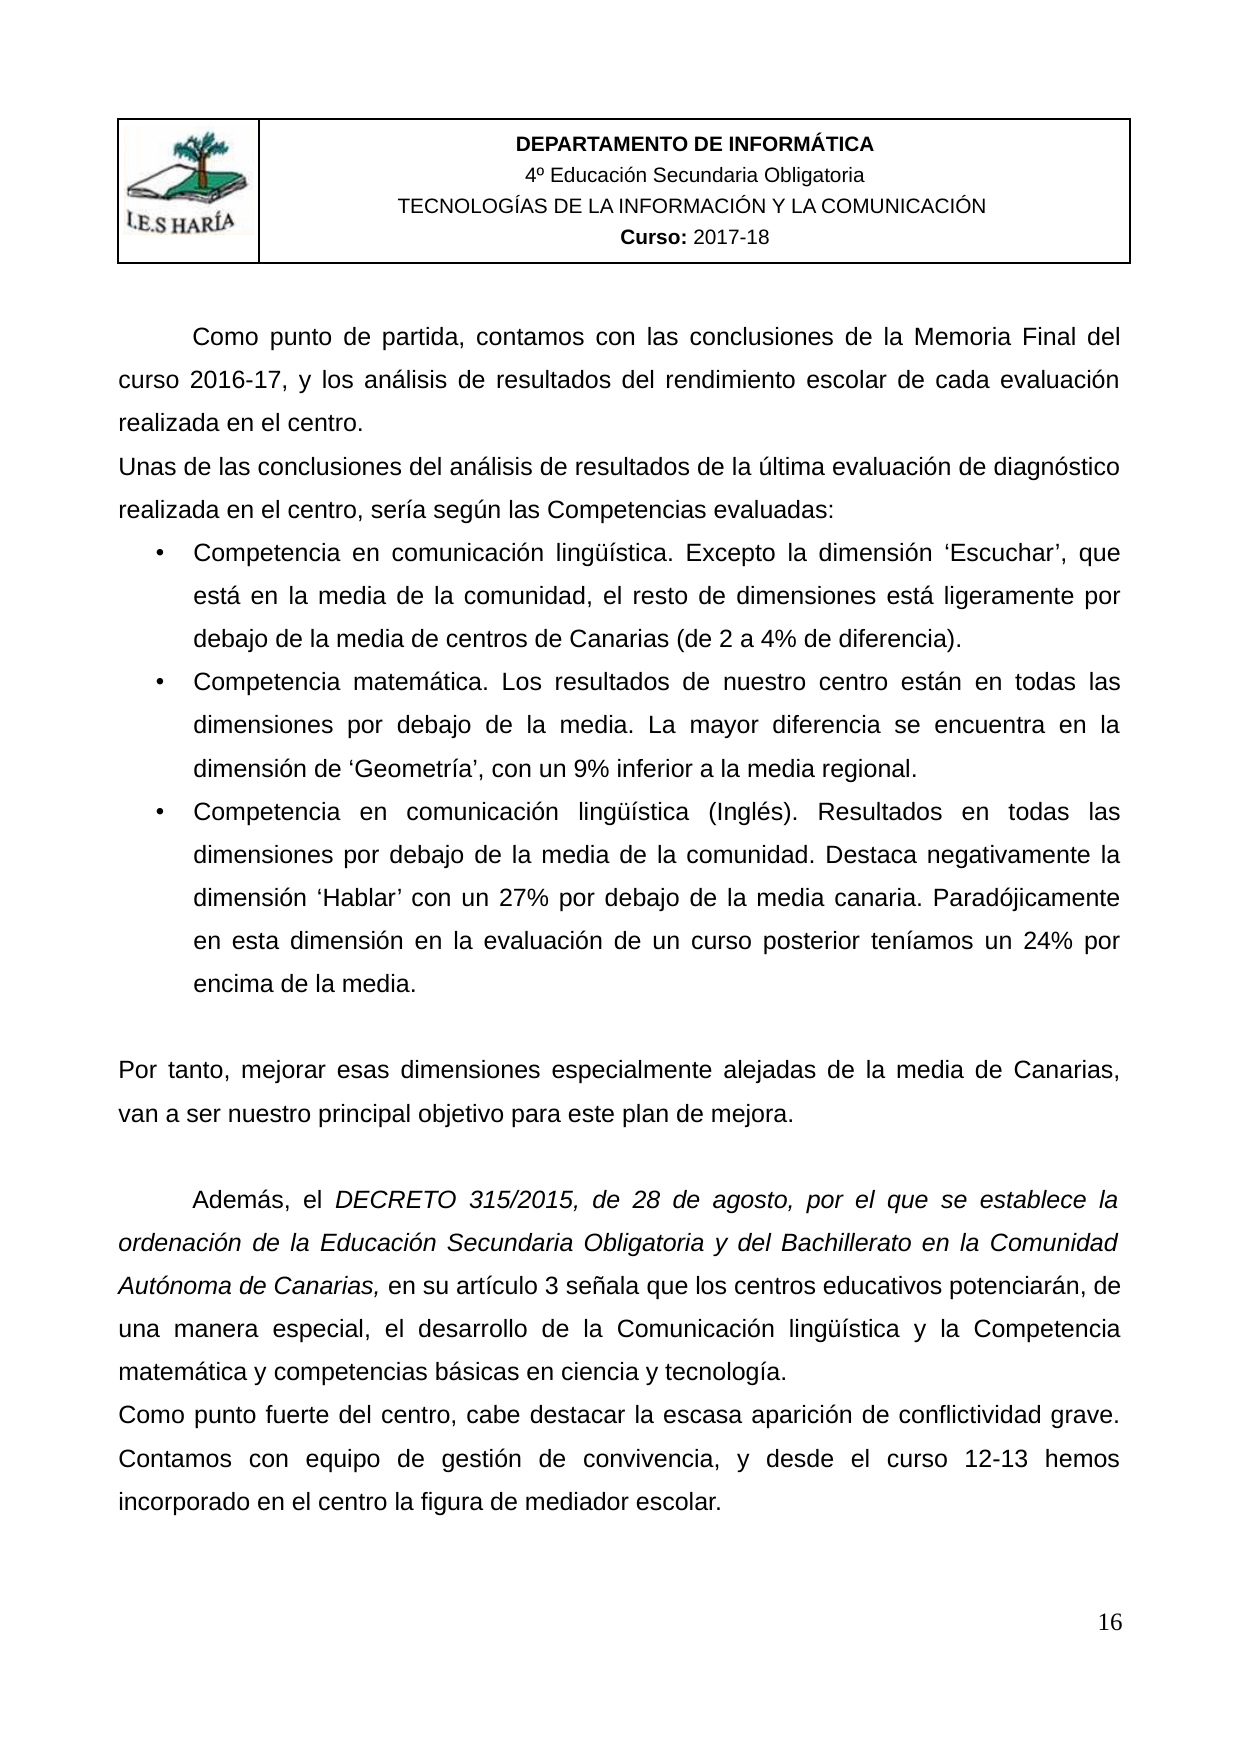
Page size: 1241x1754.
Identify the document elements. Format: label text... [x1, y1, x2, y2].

list Competencia matemática. Los resultados de nuestro centro están en todas las dimensiones por debajo de la media. La mayor diferencia se encuentra en la dimensión de ‘Geometría’, con un 9% inferior a la media regional. [156, 667, 1122, 782]
list Competencia en comunicación lingüística. Excepto la dimensión ‘Escuchar’, que está en la media de la comunidad, el resto de dimensiones está ligeramente por debajo de la media de centros de Canarias (de 2 a 4% de diferencia). [156, 538, 1122, 653]
text Como punto fuerte del centro, cabe destacar la escasa aparición de conflictividad grave. Contamos con equipo de gestión de convivencia, y desde el curso 12-13 hemos incorporado en el centro la figura de mediador escolar. [118, 1401, 1122, 1516]
text Por tanto, mejorar esas dimensiones especialmente alejadas de la media de Canarias, van a ser nuestro principal objetivo para este plan de mejora. [118, 1056, 1122, 1127]
text Además, el DECRETO 315/2015, de 28 de agosto, por el que se establece la ordenación de la Educación Secundaria Obligatoria y del Bachillerato en la Comunidad Autónoma de Canarias, en su artículo 3 señala que los centros educativos potenciarán, de una manera especial, el desarrollo de la Comunicación lingüística y la Competencia matemática y competencias básicas en ciencia y tecnología. [118, 1185, 1122, 1386]
text Unas de las conclusiones del análisis de resultados de la última evaluación de diagnóstico realizada en el centro, sería según las Competencias evaluadas: [118, 451, 1122, 523]
list Competencia en comunicación lingüística (Inglés). Resultados en todas las dimensiones por debajo de la media de la comunidad. Destaca negativamente la dimensión ‘Hablar’ con un 27% por debajo de la media canaria. Paradójicamente en esta dimensión en la evaluación de un curso posterior teníamos un 24% por encima de la media. [156, 797, 1122, 998]
text Como punto de partida, contamos con las conclusiones de la Memoria Final del curso 2016-17, y los análisis de resultados del rendimiento escolar de cada evaluación realizada en el centro. [118, 322, 1122, 437]
picture [123, 126, 254, 235]
